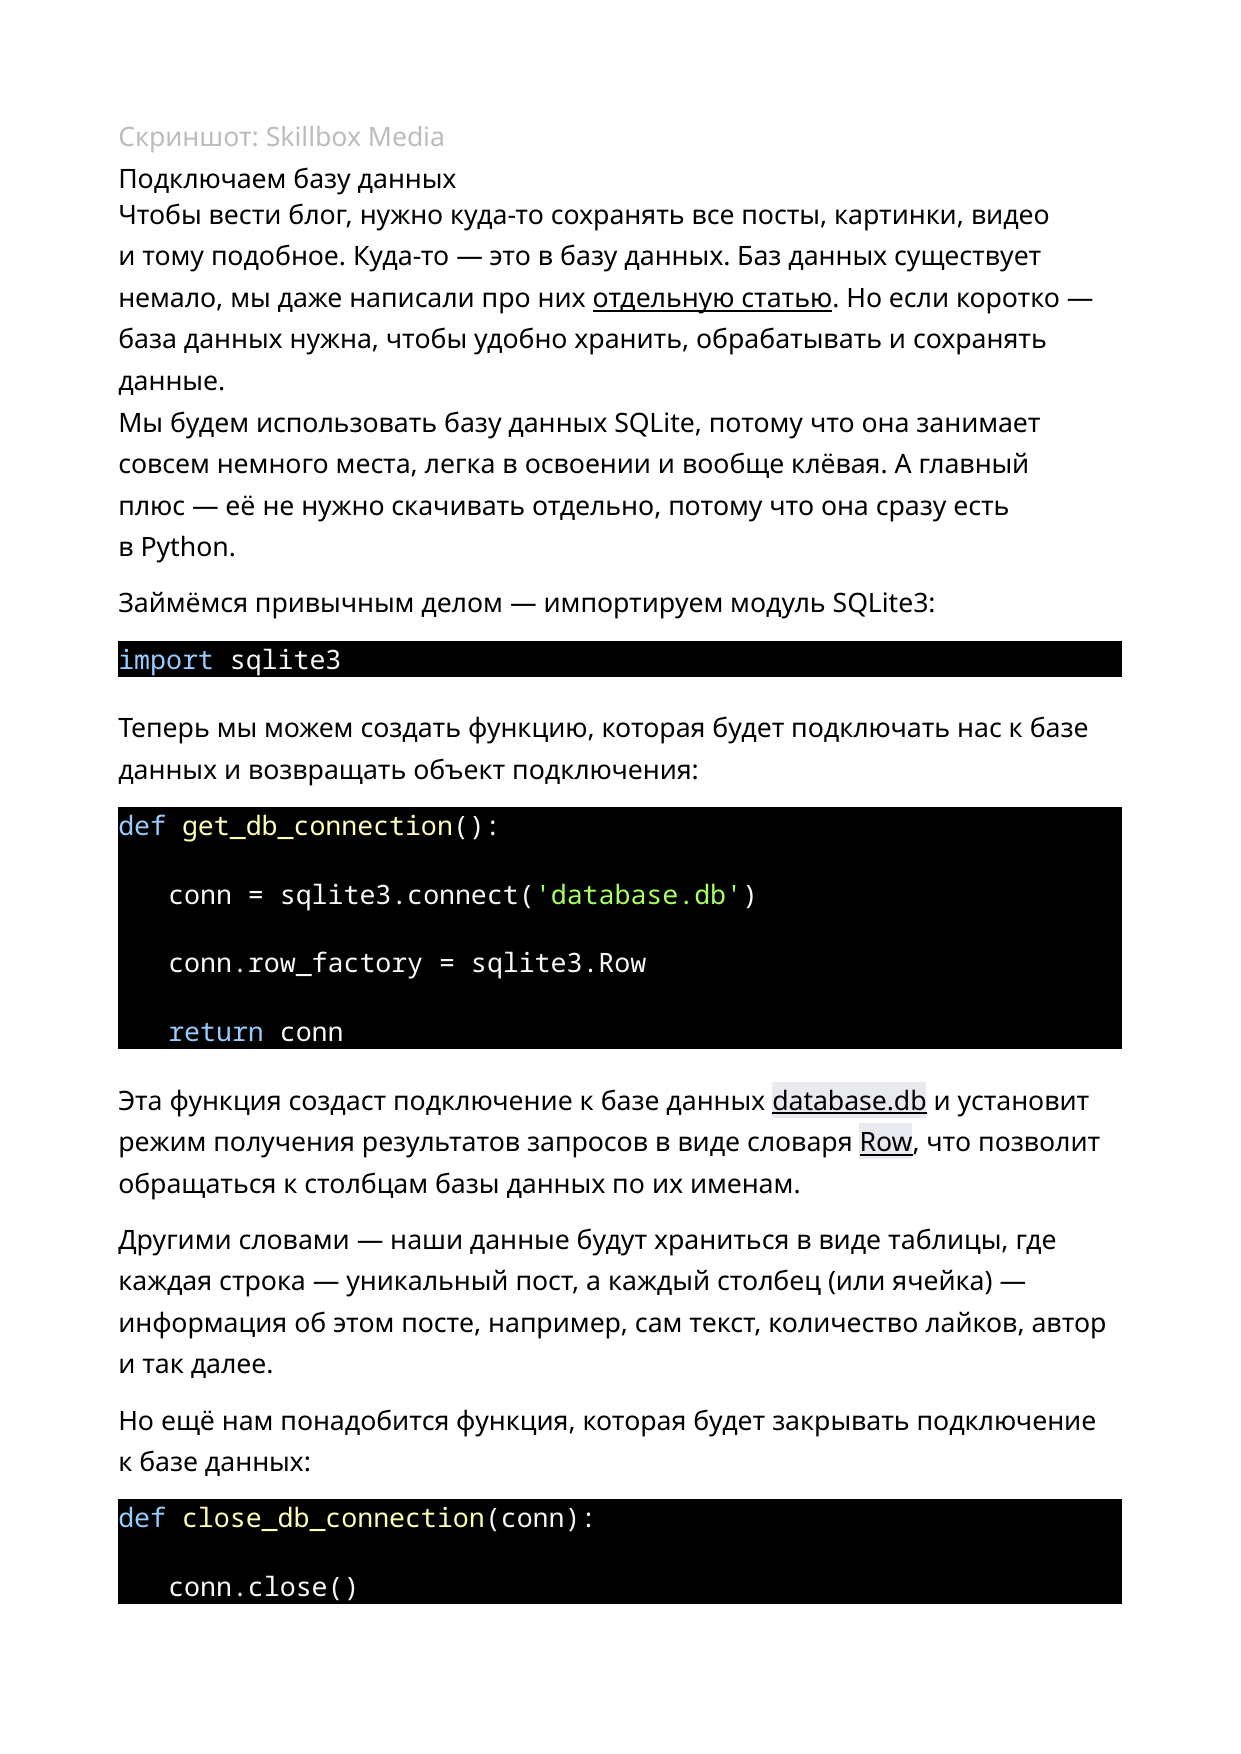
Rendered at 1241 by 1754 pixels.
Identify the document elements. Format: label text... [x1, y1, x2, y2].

text Займёмся привычным делом — импортируем модуль SQLite3: [118, 584, 1122, 621]
text Скриншот: Skillbox Media [118, 118, 1122, 154]
text Но ещё нам понадобится функция, которая будет закрывать подключение к базе данных: [118, 1402, 1122, 1479]
text Мы будем использовать базу данных SQLite, потому что она занимает совсем немного места, легка в освоении и вообще клёвая. А главный плюс — её не нужно скачивать отдельно, потому что она сразу есть в Python. [118, 404, 1122, 564]
text conn = sqlite3.connect('database.db') [118, 876, 1122, 912]
text def close_db_connection(conn): [118, 1499, 1122, 1536]
text Теперь мы можем создать функцию, которая будет подключать нас к базе данных и возвращать объект подключения: [118, 709, 1122, 787]
text Чтобы вести блог, нужно куда-то сохранять все посты, картинки, видео и тому подобное. Куда-то — это в базу данных. Баз данных существует немало, мы даже написали про них отдельную статью. Но если коротко — база данных нужна, чтобы удобно хранить, обрабатывать и сохранять данные. [118, 196, 1122, 398]
text def get_db_connection(): [118, 807, 1122, 843]
text conn.row_factory = sqlite3.Row [118, 944, 1122, 980]
text import sqlite3 [118, 641, 1122, 677]
text return conn [118, 1013, 1122, 1049]
text Эта функция создаст подключение к базе данных database.db и установит режим получения результатов запросов в виде словаря Row, что позволит обращаться к столбцам базы данных по их именам. [118, 1082, 1122, 1201]
subtitle Подключаем базу данных [118, 160, 1122, 196]
text conn.close() [118, 1568, 1122, 1604]
text Другими словами — наши данные будут храниться в виде таблицы, где каждая строка — уникальный пост, а каждый столбец (или ячейка) — информация об этом посте, например, сам текст, количество лайков, автор и так далее. [118, 1221, 1122, 1382]
